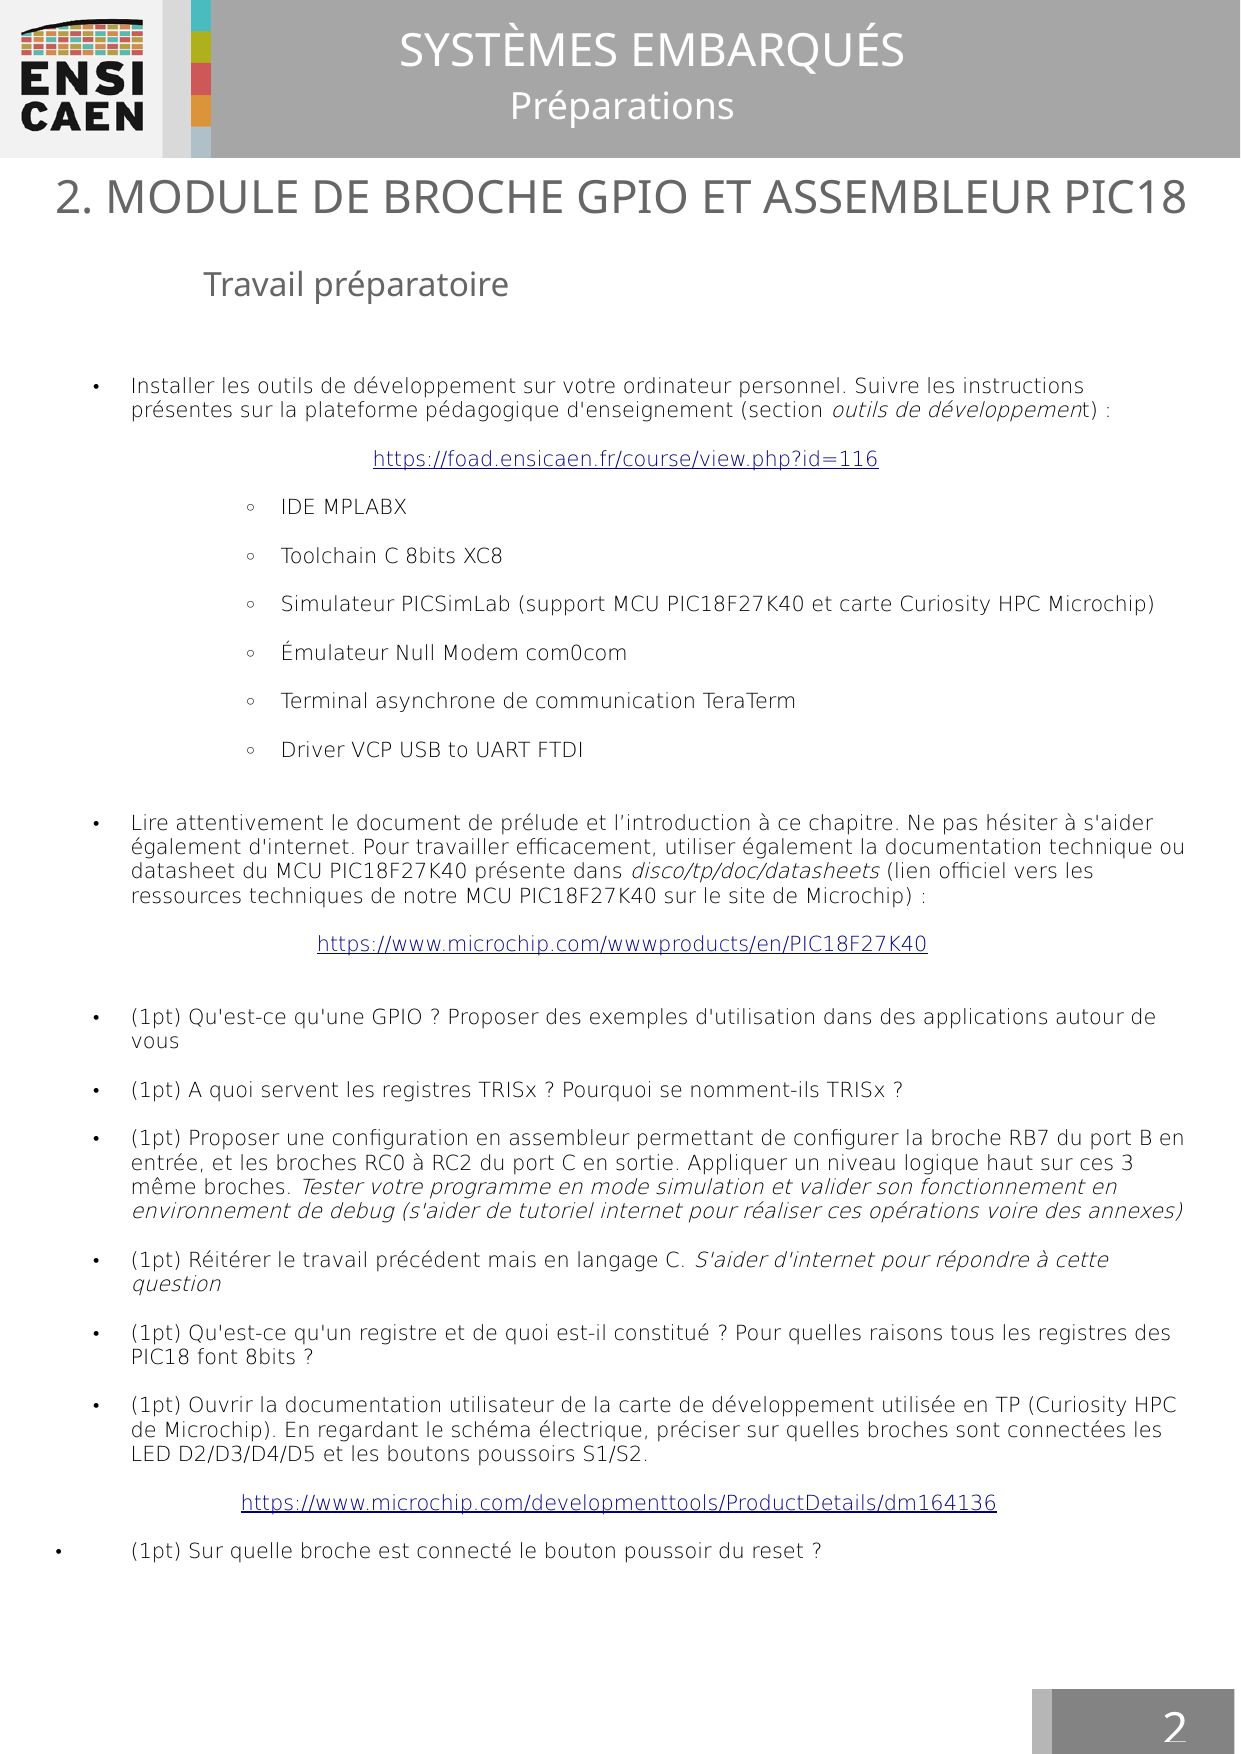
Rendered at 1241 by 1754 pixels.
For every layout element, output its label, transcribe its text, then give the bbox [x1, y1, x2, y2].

list Lire attentivement le document de prélude et l’introduction à ce chapitre. Ne pas hésiter à s'aider également d'internet. Pour travailler efficacement, utiliser également la documentation technique ou datasheet du MCU PIC18F27K40 présente dans disco/tp/doc/datasheets (lien officiel vers les ressources techniques de notre MCU PIC18F27K40 sur le site de Microchip) : [93, 811, 1189, 908]
list Toolchain C 8bits XC8 [243, 544, 1189, 568]
text 2. MODULE DE BROCHE GPIO ET ASSEMBLEUR PIC18 [0, 164, 1189, 226]
list Émulateur Null Modem com0com [243, 641, 1189, 665]
list Driver VCP USB to UART FTDI [243, 738, 1189, 762]
picture [0, 0, 1241, 158]
list (1pt) Proposer une configuration en assembleur permettant de configurer la broche RB7 du port B en entrée, et les broches RC0 à RC2 du port C en sortie. Appliquer un niveau logique haut sur ces 3 même broches. Tester votre programme en mode simulation et valider son fonctionnement en environnement de debug (s'aider de tutoriel internet pour réaliser ces opérations voire des annexes) [93, 1126, 1189, 1223]
list (1pt) Ouvrir la documentation utilisateur de la carte de développement utilisée en TP (Curiosity HPC de Microchip). En regardant le schéma électrique, préciser sur quelles broches sont connectées les LED D2/D3/D4/D5 et les boutons poussoirs S1/S2. [93, 1393, 1189, 1466]
text https://www.microchip.com/wwwproducts/en/PIC18F27K40 [55, 932, 1189, 957]
list (1pt) Qu'est-ce qu'un registre et de quoi est-il constitué ? Pour quelles raisons tous les registres des PIC18 font 8bits ? [93, 1321, 1189, 1369]
list (1pt) Réitérer le travail précédent mais en langage C. S'aider d'internet pour répondre à cette question [93, 1248, 1189, 1296]
list (1pt) Sur quelle broche est connecté le bouton poussoir du reset ? [55, 1539, 1189, 1563]
list Simulateur PICSimLab (support MCU PIC18F27K40 et carte Curiosity HPC Microchip) [243, 592, 1189, 617]
text Travail préparatoire [55, 261, 1189, 306]
list Terminal asynchrone de communication TeraTerm [243, 689, 1189, 714]
text https://www.microchip.com/developmenttools/ProductDetails/dm164136 [55, 1491, 1189, 1515]
list (1pt) A quoi servent les registres TRISx ? Pourquoi se nomment-ils TRISx ? [93, 1078, 1189, 1102]
list Installer les outils de développement sur votre ordinateur personnel. Suivre les instructions présentes sur la plateforme pédagogique d'enseignement (section outils de développement) : [93, 374, 1189, 423]
list IDE MPLABX [243, 495, 1189, 520]
list (1pt) Qu'est-ce qu'une GPIO ? Proposer des exemples d'utilisation dans des applications autour de vous [93, 1005, 1189, 1054]
text https://foad.ensicaen.fr/course/view.php?id=116 [55, 447, 1189, 471]
picture [1032, 1689, 1235, 1754]
